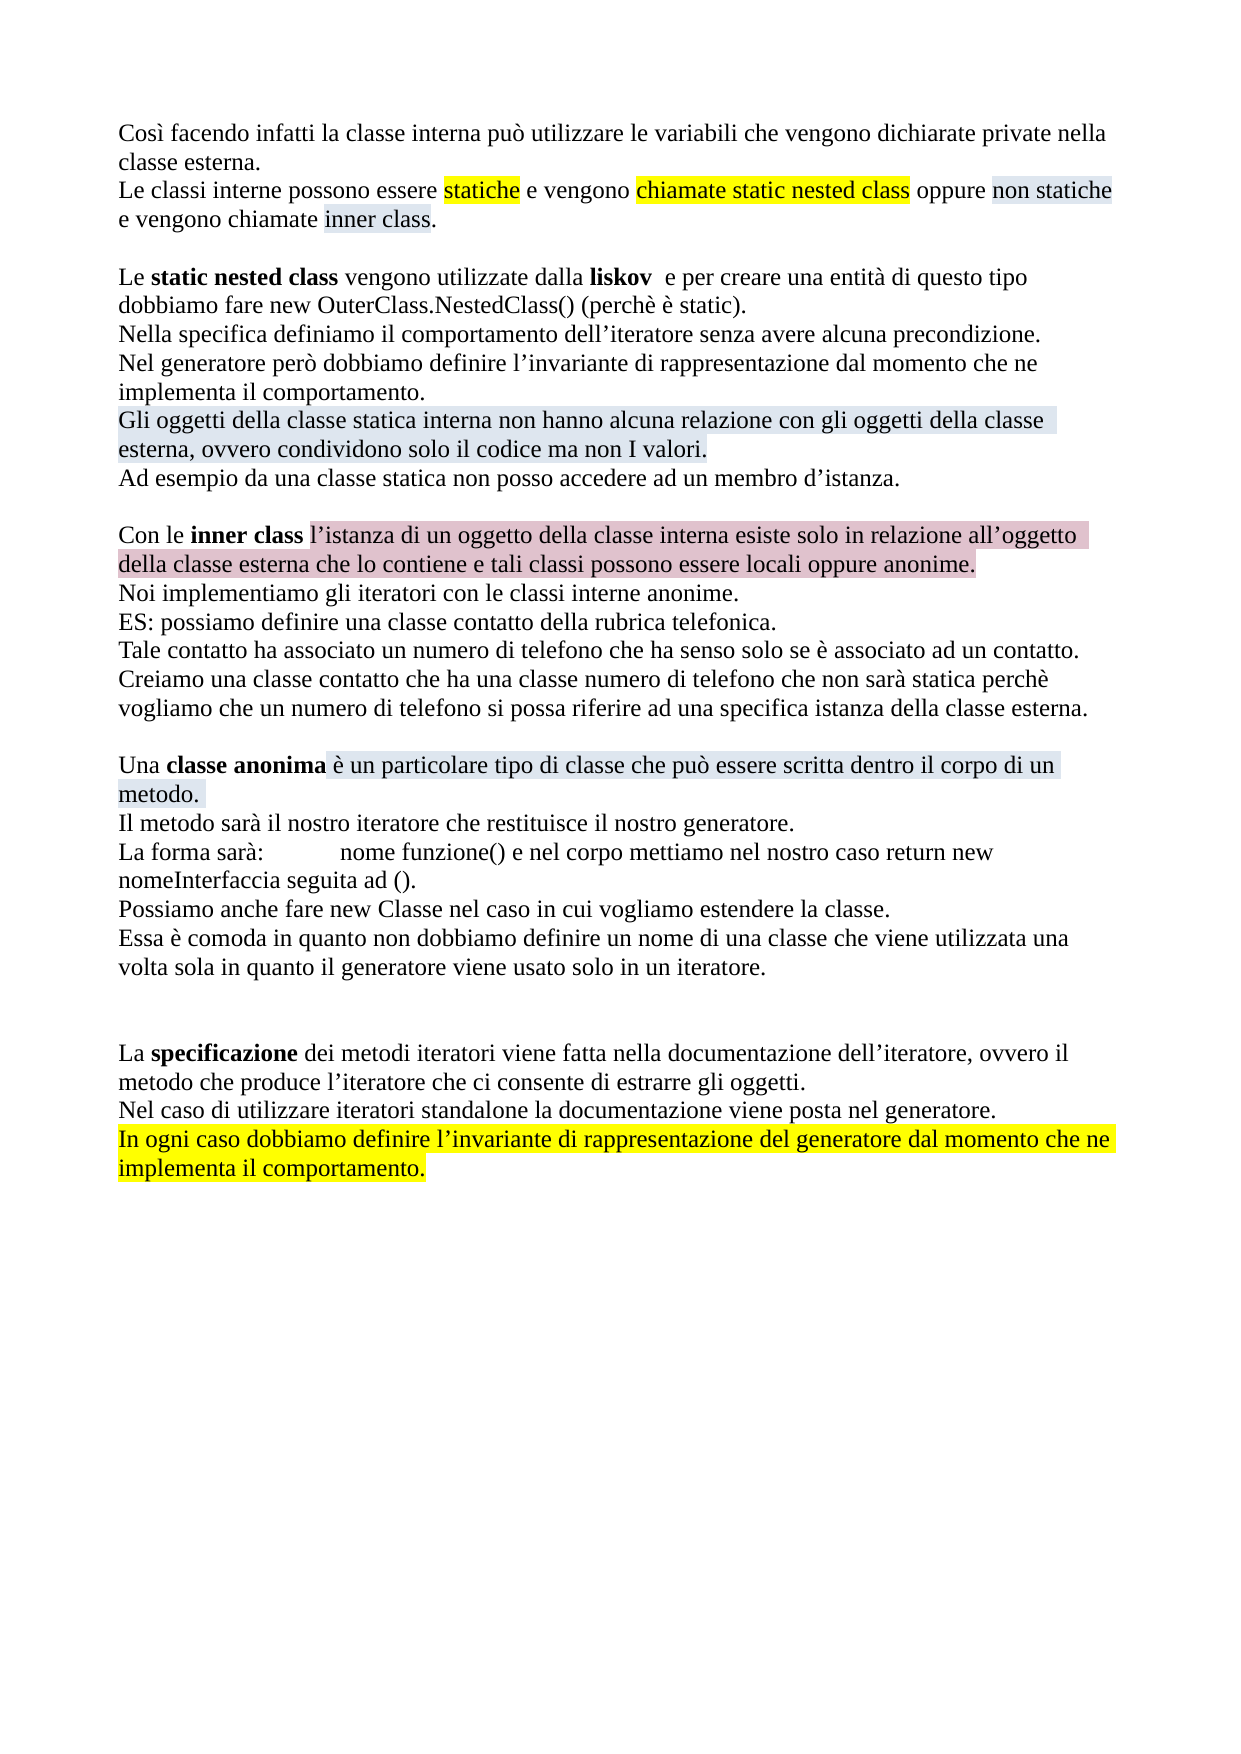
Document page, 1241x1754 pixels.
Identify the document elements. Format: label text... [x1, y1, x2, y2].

text Gli oggetti della classe statica interna non hanno alcuna relazione con gli oggetti della classe esterna, ovvero condividono solo il codice ma non I valori. [118, 406, 1122, 463]
text La specificazione dei metodi iteratori viene fatta nella documentazione dell’iteratore, ovvero il metodo che produce l’iteratore che ci consente di estrarre gli oggetti. [118, 1038, 1122, 1096]
text Nel caso di utilizzare iteratori standalone la documentazione viene posta nel generatore. [118, 1096, 1122, 1124]
text La forma sarà: nome funzione() e nel corpo mettiamo nel nostro caso return new nomeInterfaccia seguita ad (). [118, 837, 1122, 894]
text Nel generatore però dobbiamo definire l’invariante di rappresentazione dal momento che ne implementa il comportamento. [118, 348, 1122, 406]
text Nella specifica definiamo il comportamento dell’iteratore senza avere alcuna precondizione. [118, 319, 1122, 348]
text Una classe anonima è un particolare tipo di classe che può essere scritta dentro il corpo di un metodo. [118, 751, 1122, 808]
text Essa è comoda in quanto non dobbiamo definire un nome di una classe che viene utilizzata una volta sola in quanto il generatore viene usato solo in un iteratore. [118, 923, 1122, 981]
text Il metodo sarà il nostro iteratore che restituisce il nostro generatore. [118, 808, 1122, 837]
text Tale contatto ha associato un numero di telefono che ha senso solo se è associato ad un contatto. [118, 636, 1122, 664]
text Con le inner class l’istanza di un oggetto della classe interna esiste solo in relazione all’oggetto della classe esterna che lo contiene e tali classi possono essere locali oppure anonime. [118, 521, 1122, 578]
text Così facendo infatti la classe interna può utilizzare le variabili che vengono dichiarate private nella classe esterna. [118, 118, 1122, 176]
text ES: possiamo definire una classe contatto della rubrica telefonica. [118, 607, 1122, 636]
text Possiamo anche fare new Classe nel caso in cui vogliamo estendere la classe. [118, 894, 1122, 923]
text Ad esempio da una classe statica non posso accedere ad un membro d’istanza. [118, 463, 1122, 492]
text Le static nested class vengono utilizzate dalla liskov e per creare una entità di questo tipo dobbiamo fare new OuterClass.NestedClass() (perchè è static). [118, 262, 1122, 319]
text In ogni caso dobbiamo definire l’invariante di rappresentazione del generatore dal momento che ne implementa il comportamento. [118, 1124, 1122, 1182]
text Noi implementiamo gli iteratori con le classi interne anonime. [118, 578, 1122, 607]
text Creiamo una classe contatto che ha una classe numero di telefono che non sarà statica perchè vogliamo che un numero di telefono si possa riferire ad una specifica istanza della classe esterna. [118, 664, 1122, 722]
text Le classi interne possono essere statiche e vengono chiamate static nested class oppure non statiche e vengono chiamate inner class. [118, 176, 1122, 233]
